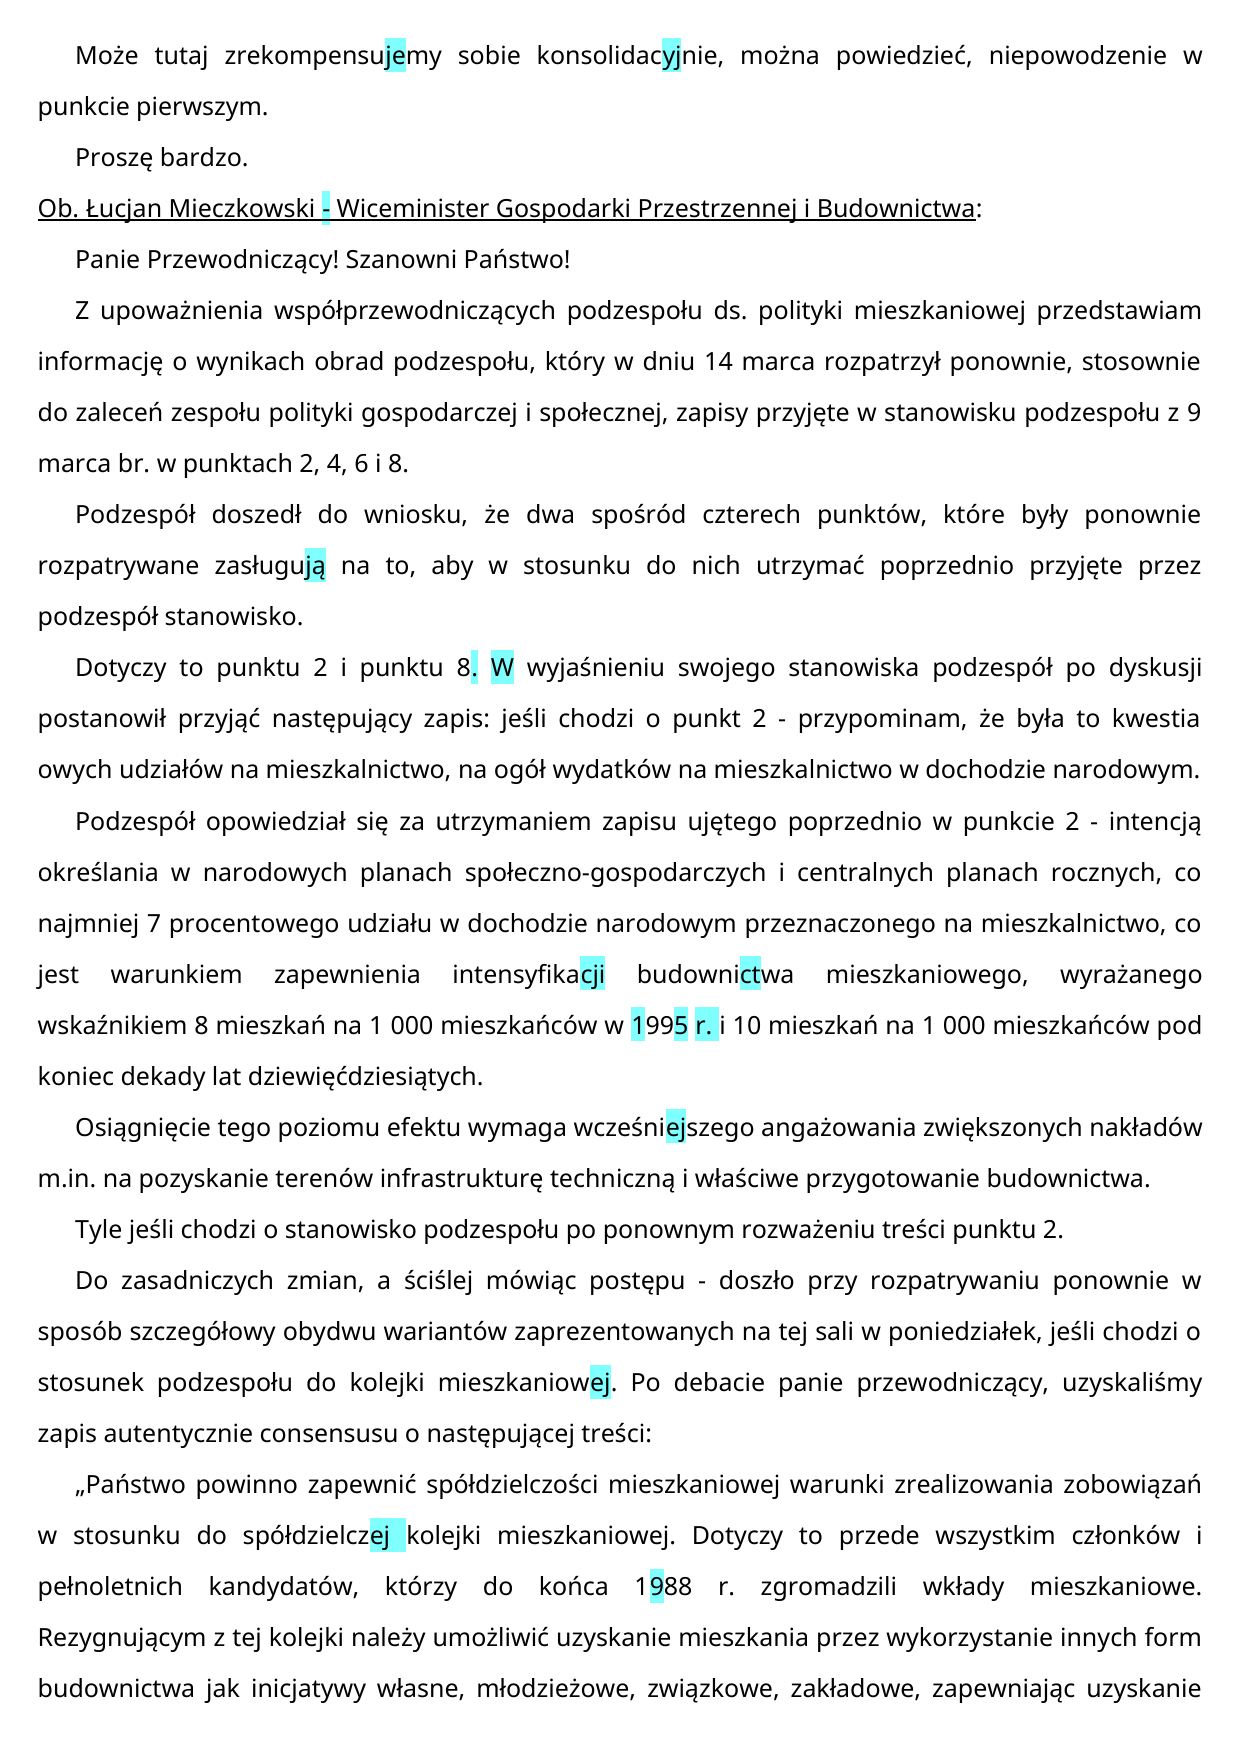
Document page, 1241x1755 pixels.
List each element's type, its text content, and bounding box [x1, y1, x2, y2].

text Podzespół doszedł do wniosku, że dwa spośród czterech punktów, które były ponownie rozpatrywane zasługują na to, aby w stosunku do nich utrzymać poprzednio przyjęte przez podzespół stanowisko. [37, 497, 1203, 633]
text Osiągnięcie tego poziomu efektu wymaga wcześniejszego angażowania zwiększonych nakładów m.in. na pozyskanie terenów infrastrukturę techniczną i właściwe przygotowanie budownictwa. [37, 1109, 1203, 1194]
text Z upoważnienia współprzewodniczących podzespołu ds. polityki mieszkaniowej przedstawiam informację o wynikach obrad podzespołu, który w dniu 14 marca rozpatrzył ponownie, stosownie do zaleceń zespołu polityki gospodarczej i społecznej, zapisy przyjęte w stanowisku podzespołu z 9 marca br. w punktach 2, 4, 6 i 8. [37, 293, 1203, 480]
text Proszę bardzo. [37, 139, 1203, 174]
text Panie Przewodniczący! Szanowni Państwo! [37, 242, 1203, 276]
text „Państwo powinno zapewnić spółdzielczości mieszkaniowej warunki zrealizowania zobowiązań w stosunku do spółdzielczej kolejki mieszkaniowej. Dotyczy to przede wszystkim członków i pełnoletnich kandydatów, którzy do końca 1988 r. zgromadzili wkłady mieszkaniowe. Rezygnującym z tej kolejki należy umożliwić uzyskanie mieszkania przez wykorzystanie innych form budownictwa jak inicjatywy własne, młodzieżowe, związkowe, zakładowe, zapewniając uzyskanie [37, 1467, 1203, 1705]
text Ob. Łucjan Mieczkowski - Wiceminister Gospodarki Przestrzennej i Budownictwa: [37, 191, 1203, 225]
text Tyle jeśli chodzi o stanowisko podzespołu po ponownym rozważeniu treści punktu 2. [37, 1211, 1203, 1246]
text Dotyczy to punktu 2 i punktu 8. W wyjaśnieniu swojego stanowiska podzespół po dyskusji postanowił przyjąć następujący zapis: jeśli chodzi o punkt 2 - przypominam, że była to kwestia owych udziałów na mieszkalnictwo, na ogół wydatków na mieszkalnictwo w dochodzie narodowym. [37, 650, 1203, 786]
text Może tutaj zrekompensujemy sobie konsolidacyjnie, można powiedzieć, niepowodzenie w punkcie pierwszym. [37, 37, 1203, 123]
text Do zasadniczych zmian, a ściślej mówiąc postępu - doszło przy rozpatrywaniu ponownie w sposób szczegółowy obydwu wariantów zaprezentowanych na tej sali w poniedziałek, jeśli chodzi o stosunek podzespołu do kolejki mieszkaniowej. Po debacie panie przewodniczący, uzyskaliśmy zapis autentycznie consensusu o następującej treści: [37, 1262, 1203, 1450]
text Podzespół opowiedział się za utrzymaniem zapisu ujętego poprzednio w punkcie 2 - intencją określania w narodowych planach społeczno-gospodarczych i centralnych planach rocznych, co najmniej 7 procentowego udziału w dochodzie narodowym przeznaczonego na mieszkalnictwo, co jest warunkiem zapewnienia intensyfikacji budownictwa mieszkaniowego, wyrażanego wskaźnikiem 8 mieszkań na 1 000 mieszkańców w 1995 r. i 10 mieszkań na 1 000 mieszkańców pod koniec dekady lat dziewięćdziesiątych. [37, 803, 1203, 1092]
